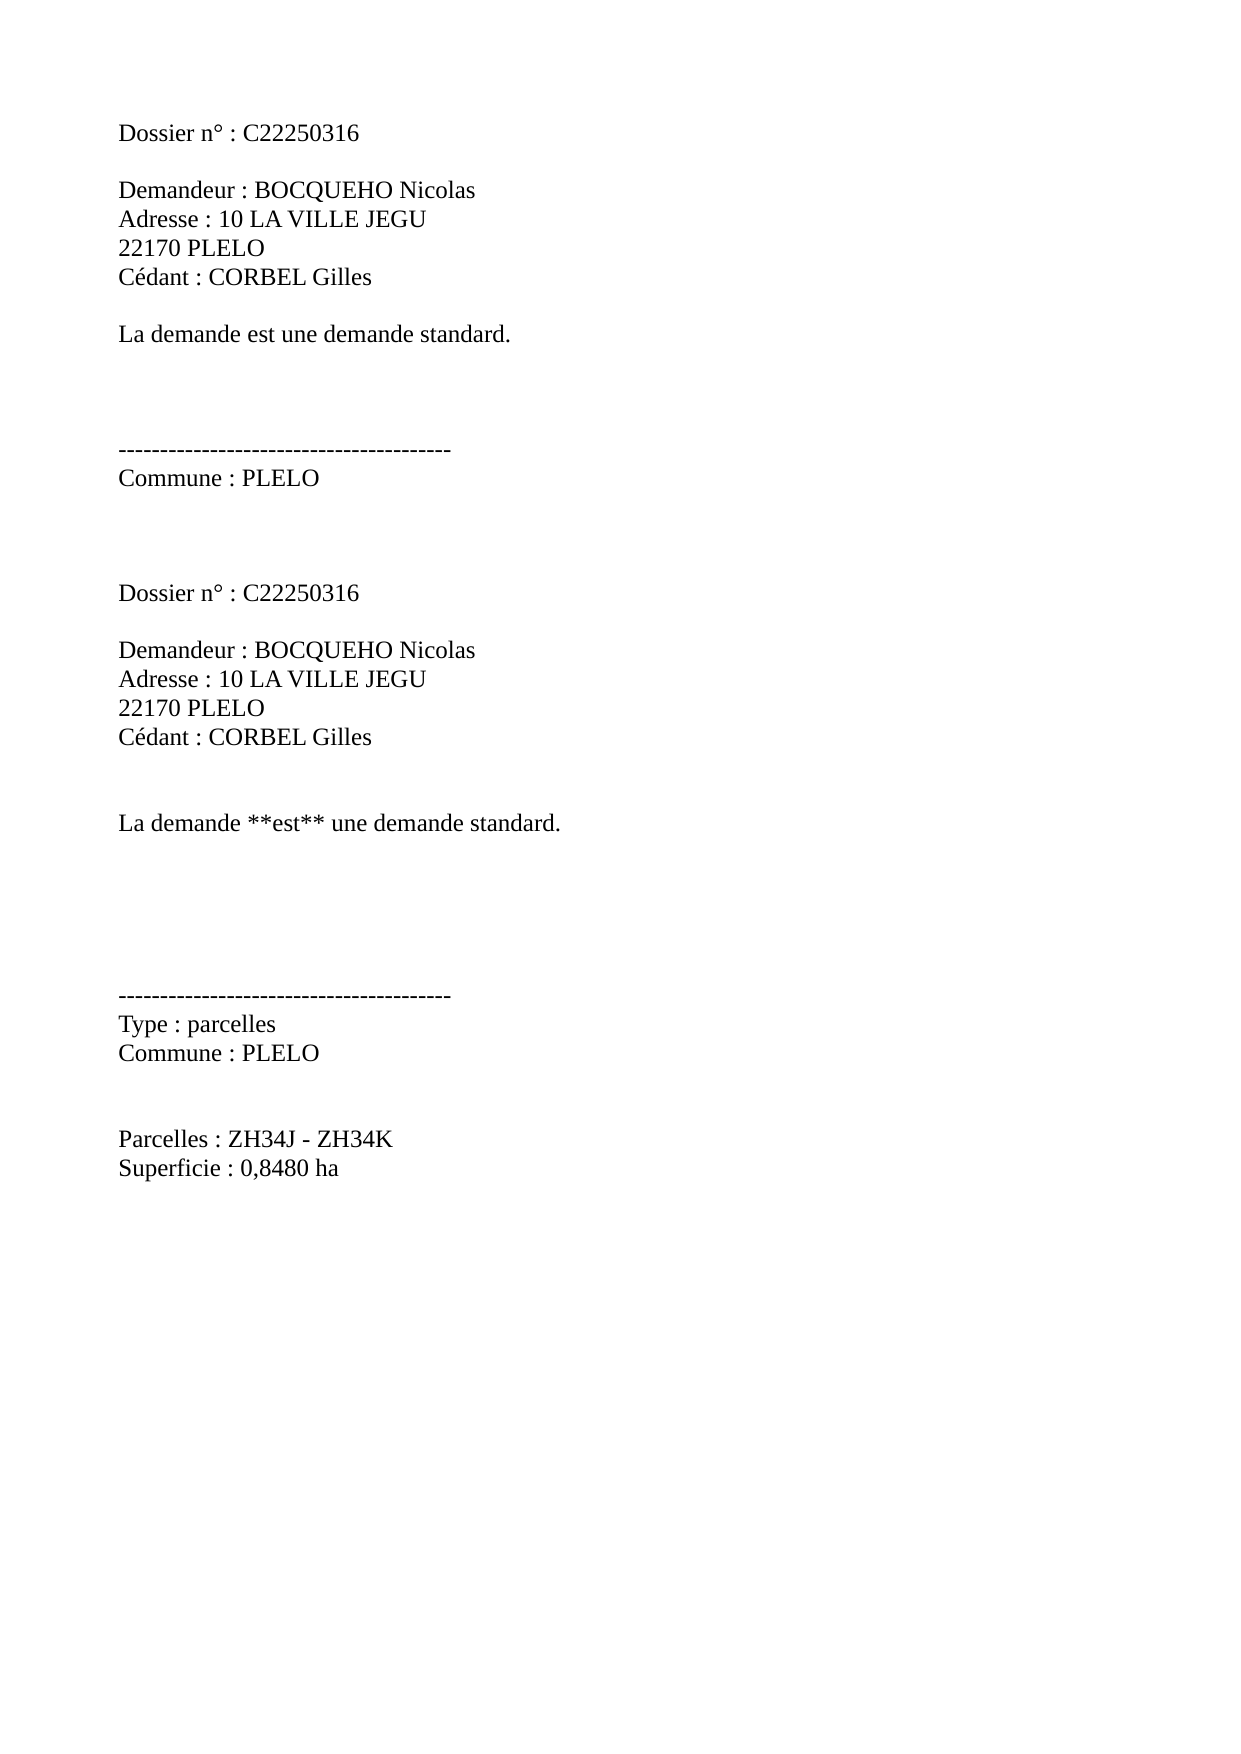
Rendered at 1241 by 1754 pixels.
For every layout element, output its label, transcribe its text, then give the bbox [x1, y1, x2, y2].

text Demandeur : BOCQUEHO Nicolas [118, 176, 1122, 204]
text Superficie : 0,8480 ha [118, 1153, 1122, 1182]
text La demande **est** une demande standard. [118, 808, 1122, 837]
text La demande est une demande standard. [118, 319, 1122, 377]
text Cédant : CORBEL Gilles [118, 262, 1122, 291]
text Adresse : 10 LA VILLE JEGU 22170 PLELO [118, 204, 1122, 262]
text ---------------------------------------- [118, 981, 1122, 1009]
text Type : parcelles [118, 1009, 1122, 1038]
text Cédant : CORBEL Gilles [118, 722, 1122, 751]
text Dossier n° : C22250316 [118, 578, 1122, 607]
text Parcelles : ZH34J - ZH34K [118, 1124, 1122, 1153]
text Demandeur : BOCQUEHO Nicolas [118, 636, 1122, 664]
text Adresse : 10 LA VILLE JEGU 22170 PLELO [118, 664, 1122, 722]
text Commune : PLELO [118, 1038, 1122, 1067]
text Commune : PLELO [118, 463, 1122, 492]
text ---------------------------------------- [118, 434, 1122, 463]
text Dossier n° : C22250316 [118, 118, 1122, 147]
